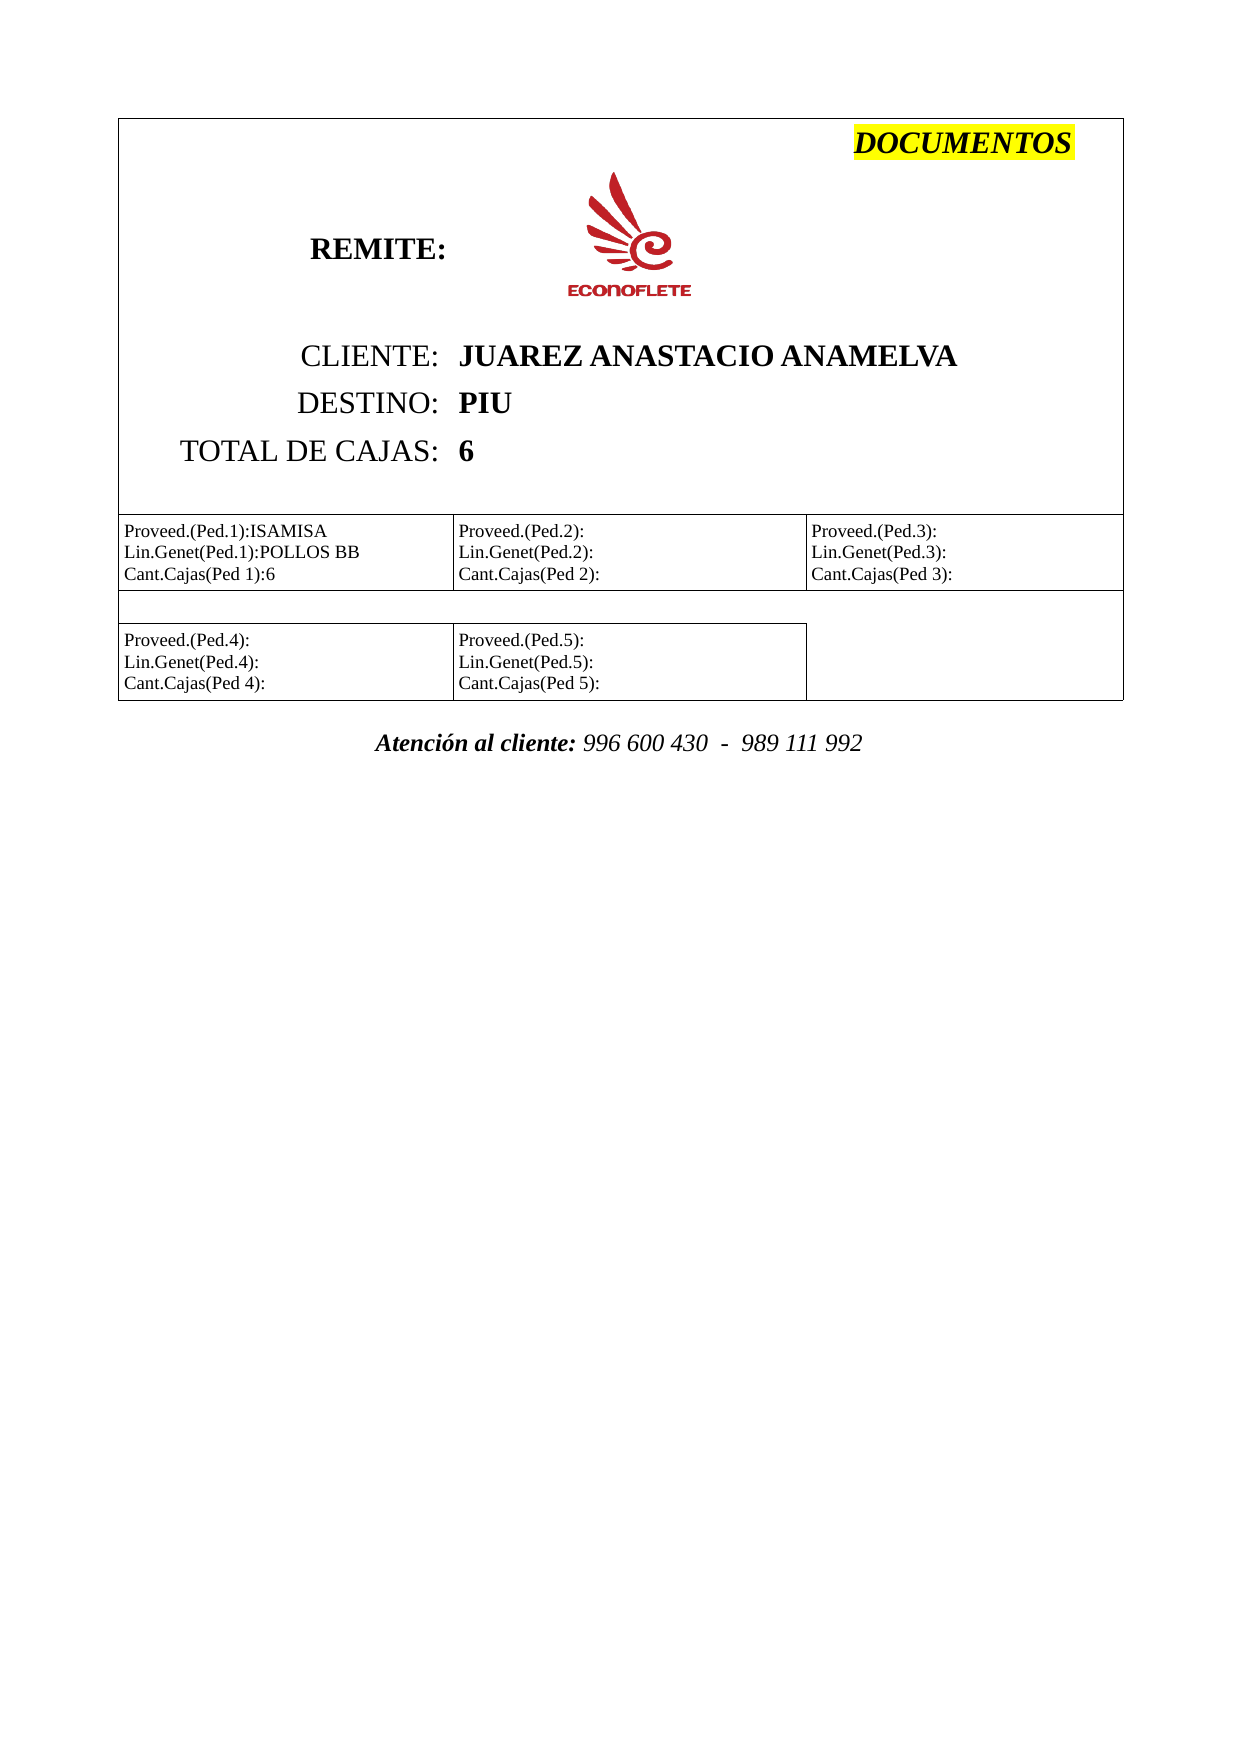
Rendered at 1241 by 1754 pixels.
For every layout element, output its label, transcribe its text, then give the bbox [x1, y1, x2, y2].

table_cell Proveed.(Ped.2): Lin.Genet(Ped.2): Cant.Cajas(Ped 2): [454, 515, 806, 590]
table_cell DESTINO: [119, 379, 453, 426]
table_cell Proveed.(Ped.1):ISAMISA Lin.Genet(Ped.1):POLLOS BB Cant.Cajas(Ped 1):6 [119, 515, 453, 590]
table_cell TOTAL DE CAJAS: [119, 426, 453, 474]
table_cell [807, 623, 1123, 699]
table_cell CLIENTE: [119, 332, 453, 379]
text Atención al cliente: 996 600 430 - 989 111 992 [118, 728, 1122, 757]
table_cell [806, 166, 1123, 332]
table_header DOCUMENTOS [806, 119, 1123, 166]
table_cell PIU [453, 379, 806, 426]
table_cell 6 [453, 426, 1123, 474]
table_cell [806, 474, 1123, 514]
table_cell REMITE: [119, 166, 453, 332]
table_header [119, 119, 453, 166]
table_cell [806, 379, 1123, 426]
table_cell JUAREZ ANASTACIO ANAMELVA [453, 332, 1123, 379]
table_cell Proveed.(Ped.3): Lin.Genet(Ped.3): Cant.Cajas(Ped 3): [807, 515, 1123, 590]
table_cell [453, 166, 806, 332]
table_cell [453, 474, 806, 514]
table_cell Proveed.(Ped.5): Lin.Genet(Ped.5): Cant.Cajas(Ped 5): [454, 624, 806, 699]
table_header [453, 119, 806, 166]
table_cell Proveed.(Ped.4): Lin.Genet(Ped.4): Cant.Cajas(Ped 4): [119, 624, 453, 699]
picture [552, 171, 707, 297]
table_cell [453, 591, 806, 623]
table_cell [119, 591, 453, 623]
table_cell [806, 591, 1123, 623]
table_cell [119, 474, 453, 514]
